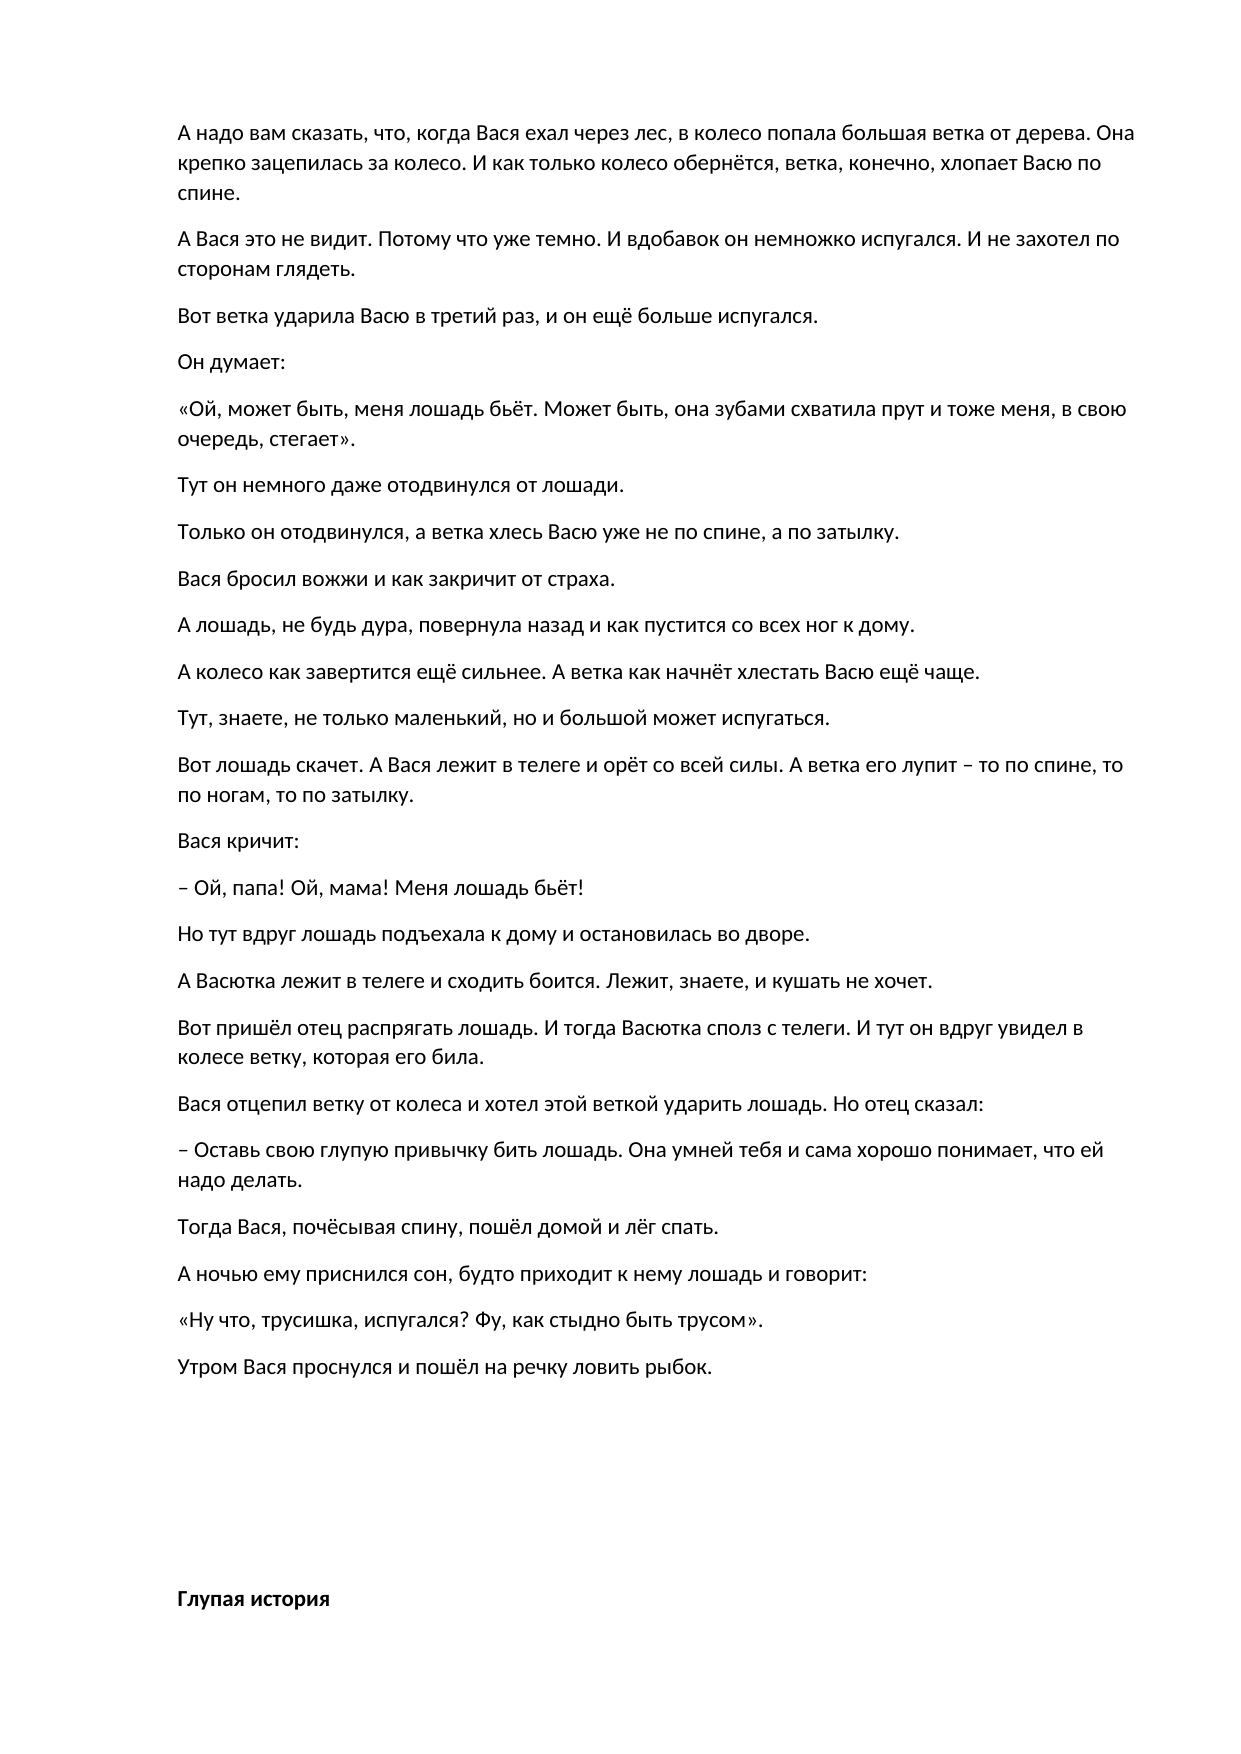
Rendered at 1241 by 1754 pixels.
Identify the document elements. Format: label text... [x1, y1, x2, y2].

text Вася отцепил ветку от колеса и хотел этой веткой ударить лошадь. Но отец сказал: [177, 1089, 1152, 1117]
text Тут он немного даже отодвинулся от лошади. [177, 471, 1152, 498]
text Только он отодвинулся, а ветка хлесь Васю уже не по спине, а по затылку. [177, 517, 1152, 545]
text Вася бросил вожжи и как закричит от страха. [177, 564, 1152, 592]
text – Оставь свою глупую привычку бить лошадь. Она умней тебя и сама хорошо понимает, что ей надо делать. [177, 1136, 1152, 1193]
text Вот ветка ударила Васю в третий раз, и он ещё больше испугался. [177, 301, 1152, 329]
text Утром Вася проснулся и пошёл на речку ловить рыбок. [177, 1352, 1152, 1380]
text Вот пришёл отец распрягать лошадь. И тогда Васютка сполз с телеги. И тут он вдруг увидел в колесе ветку, которая его била. [177, 1013, 1152, 1071]
text А Вася это не видит. Потому что уже темно. И вдобавок он немножко испугался. И не захотел по сторонам глядеть. [177, 224, 1152, 282]
text «Ой, может быть, меня лошадь бьёт. Может быть, она зубами схватила прут и тоже меня, в свою очередь, стегает». [177, 394, 1152, 452]
text Он думает: [177, 347, 1152, 376]
text – Ой, папа! Ой, мама! Меня лошадь бьёт! [177, 873, 1152, 901]
text А надо вам сказать, что, когда Вася ехал через лес, в колесо попала большая ветка от дерева. Она крепко зацепилась за колесо. И как только колесо обернётся, ветка, конечно, хлопает Васю по спине. [177, 118, 1152, 206]
text Вот лошадь скачет. А Вася лежит в телеге и орёт со всей силы. А ветка его лупит – то по спине, то по ногам, то по затылку. [177, 750, 1152, 808]
text А колесо как завертится ещё сильнее. А ветка как начнёт хлестать Васю ещё чаще. [177, 657, 1152, 685]
text Вася кричит: [177, 826, 1152, 854]
text А Васютка лежит в телеге и сходить боится. Лежит, знаете, и кушать не хочет. [177, 966, 1152, 994]
text А ночью ему приснился сон, будто приходит к нему лошадь и говорит: [177, 1259, 1152, 1287]
text Тогда Вася, почёсывая спину, пошёл домой и лёг спать. [177, 1212, 1152, 1240]
text Но тут вдруг лошадь подъехала к дому и остановилась во дворе. [177, 919, 1152, 947]
text Тут, знаете, не только маленький, но и большой может испугаться. [177, 703, 1152, 731]
text А лошадь, не будь дура, повернула назад и как пустится со всех ног к дому. [177, 610, 1152, 638]
text «Ну что, трусишка, испугался? Фу, как стыдно быть трусом». [177, 1305, 1152, 1333]
text Глупая история [177, 1584, 1152, 1613]
